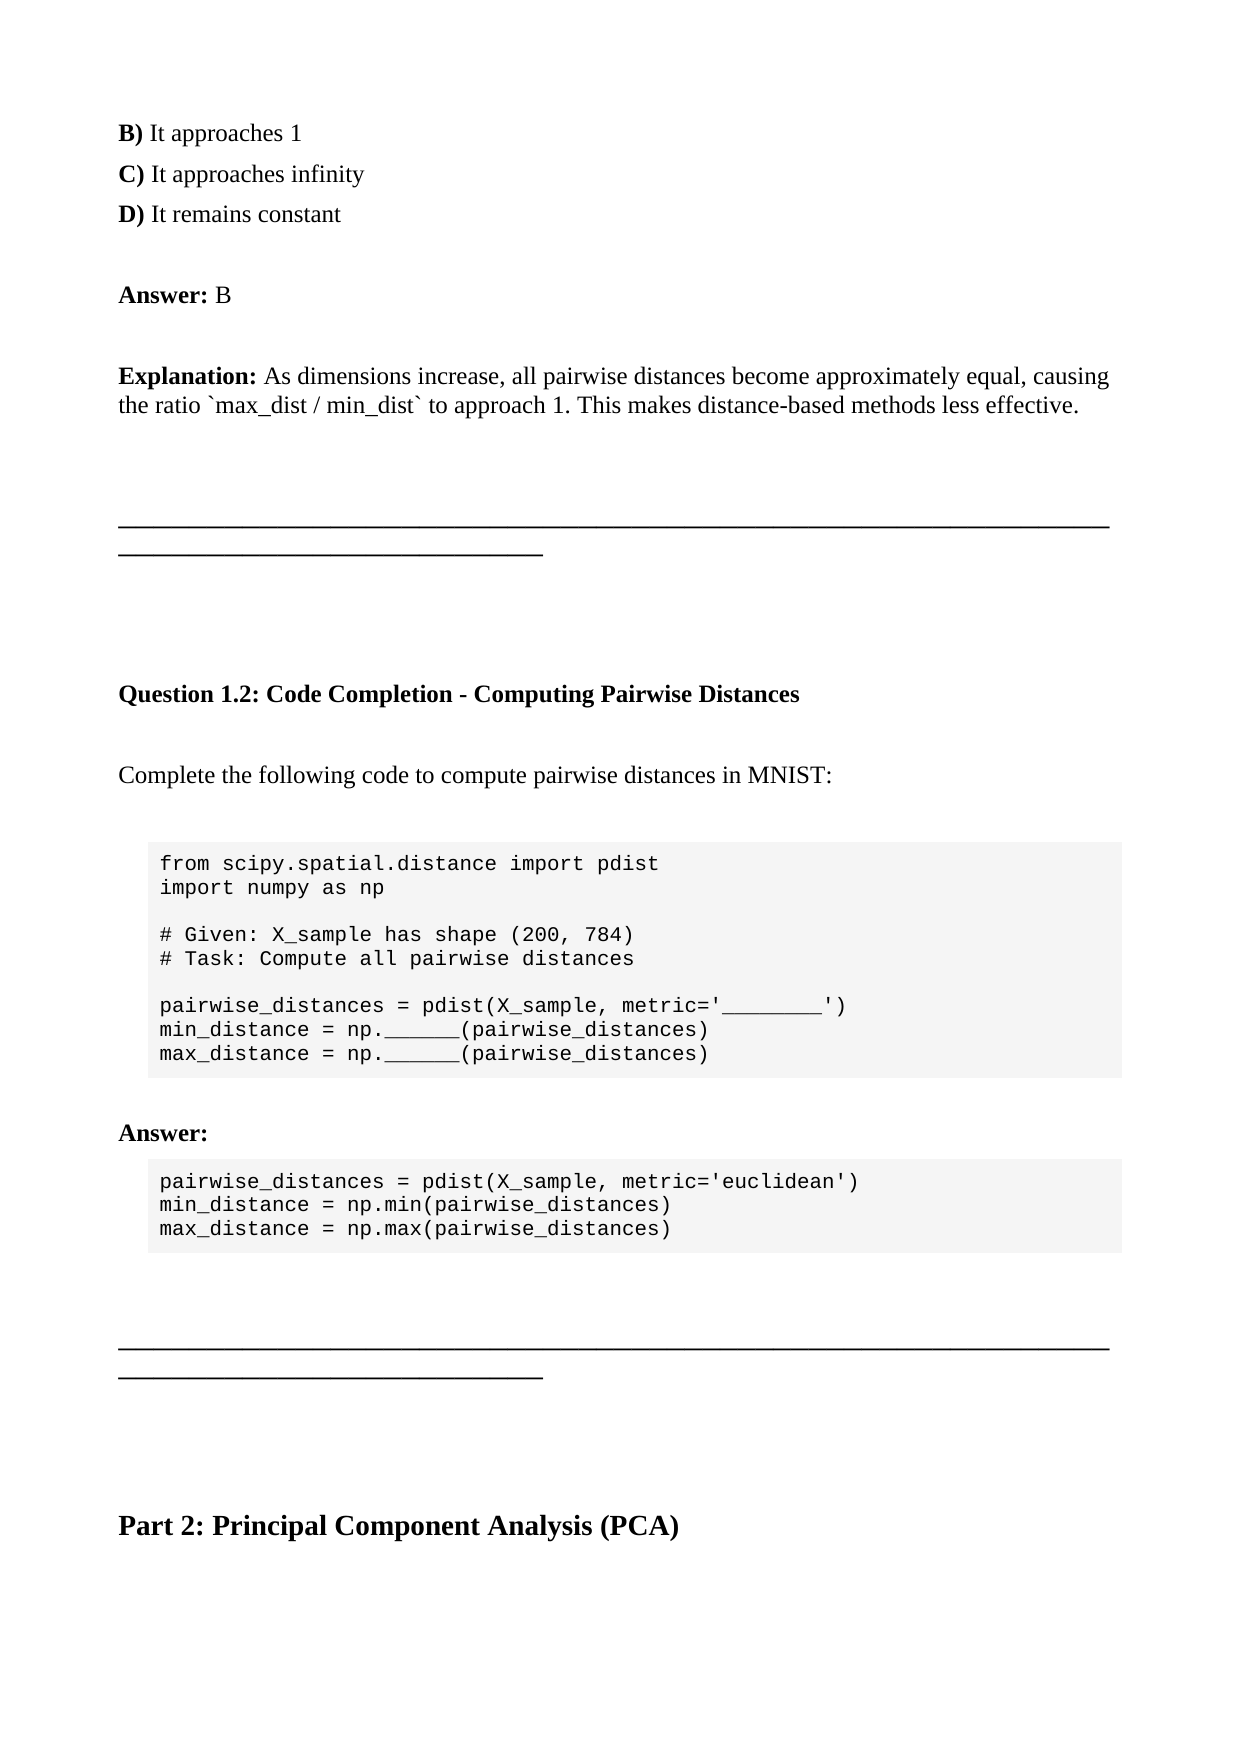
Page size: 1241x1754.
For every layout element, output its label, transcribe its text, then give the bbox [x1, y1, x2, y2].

text Answer: B [118, 280, 1122, 309]
subtitle Part 2: Principal Component Analysis (PCA) [118, 1508, 1122, 1542]
text pairwise_distances = pdist(X_sample, metric='________') [148, 995, 1122, 1019]
text Complete the following code to compute pairwise distances in MNIST: [118, 761, 1122, 789]
text ──────────────────────────────────────────────────────────────────────────────── [118, 1334, 1122, 1392]
text Explanation: As dimensions increase, all pairwise distances become approximately equal, causing the ratio `max_dist / min_dist` to approach 1. This makes distance-based methods less effective. [118, 361, 1122, 419]
text D) It remains constant [118, 199, 1122, 228]
text from scipy.spatial.distance import pdist [148, 842, 1122, 877]
subtitle Question 1.2: Code Completion - Computing Pairwise Distances [118, 679, 1122, 708]
text max_distance = np.______(pairwise_distances) [148, 1043, 1122, 1078]
text ──────────────────────────────────────────────────────────────────────────────── [118, 512, 1122, 569]
text # Given: X_sample has shape (200, 784) [148, 924, 1122, 948]
text import numpy as np [148, 877, 1122, 901]
text min_distance = np.______(pairwise_distances) [148, 1019, 1122, 1043]
text max_distance = np.max(pairwise_distances) [148, 1218, 1122, 1253]
text min_distance = np.min(pairwise_distances) [148, 1194, 1122, 1218]
text pairwise_distances = pdist(X_sample, metric='euclidean') [148, 1159, 1122, 1194]
text C) It approaches infinity [118, 159, 1122, 187]
text Answer: [118, 1118, 1122, 1147]
text B) It approaches 1 [118, 118, 1122, 147]
text # Task: Compute all pairwise distances [148, 948, 1122, 972]
